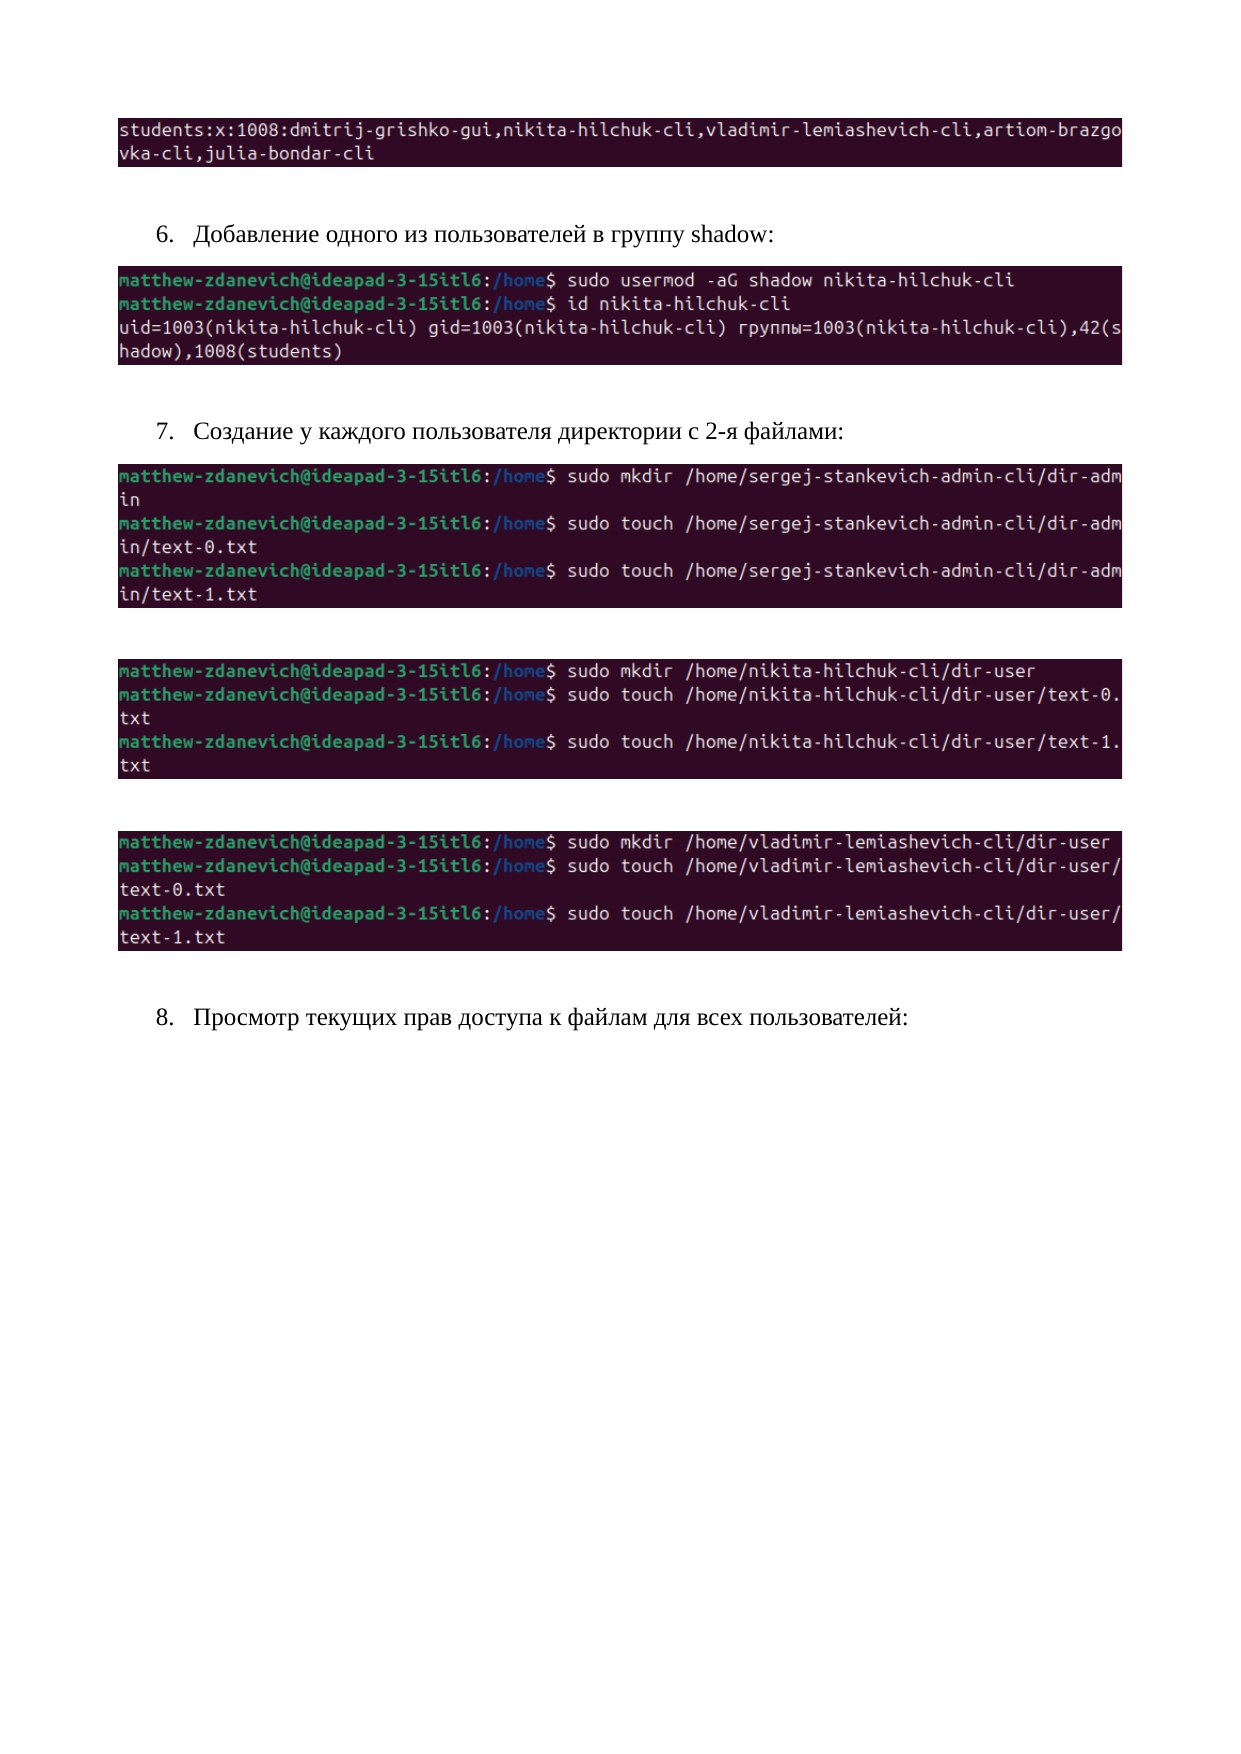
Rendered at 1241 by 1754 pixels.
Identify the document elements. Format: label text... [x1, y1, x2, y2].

list Просмотр текущих прав доступа к файлам для всех пользователей: [156, 1002, 1122, 1031]
list Создание у каждого пользователя директории с 2-я файлами: [156, 416, 1122, 445]
list Добавление одного из пользователей в группу shadow: [156, 219, 1122, 248]
